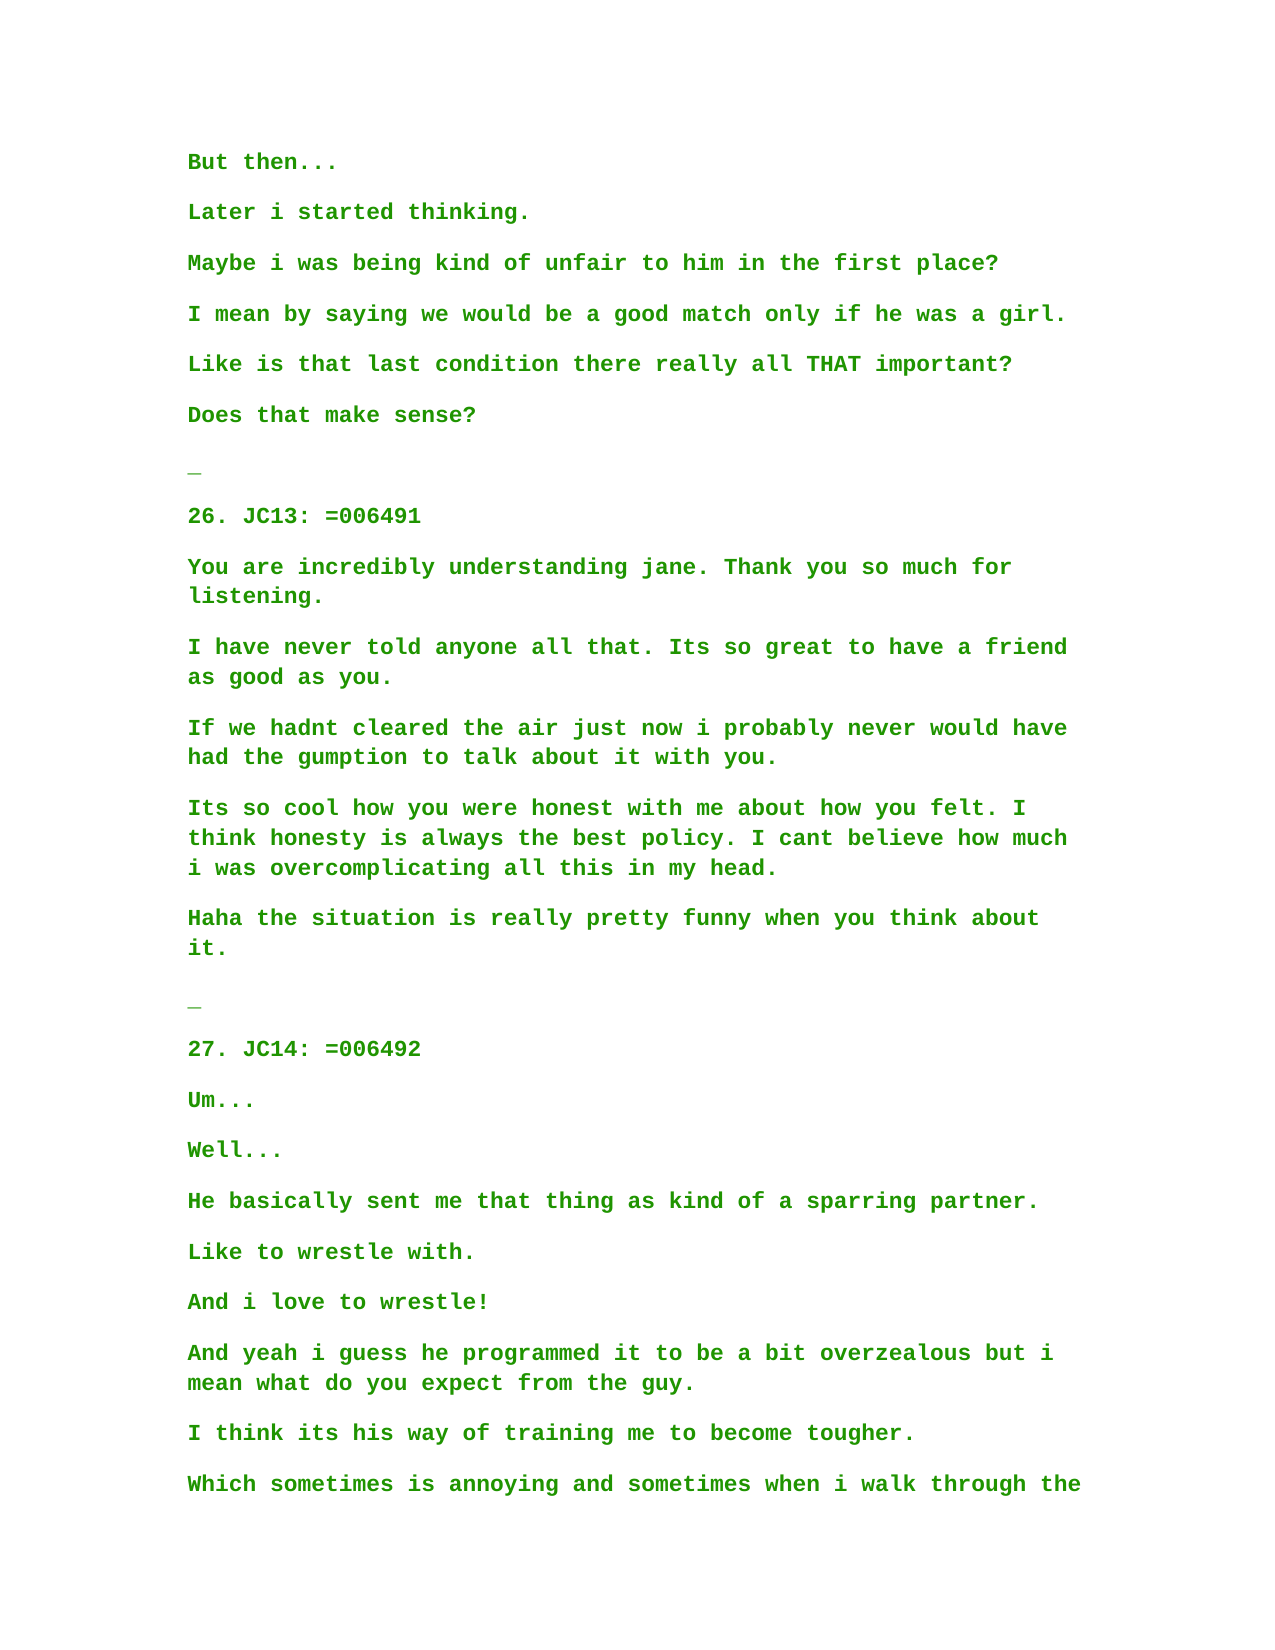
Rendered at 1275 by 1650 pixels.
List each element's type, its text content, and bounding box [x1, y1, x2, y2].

text Like to wrestle with. [187, 1240, 1087, 1266]
text Um... [187, 1088, 1087, 1114]
text I mean by saying we would be a good match only if he was a girl. [187, 302, 1087, 328]
text Haha the situation is really pretty funny when you think about it. [187, 906, 1087, 962]
text If we hadnt cleared the air just now i probably never would have had the gumption to talk about it with you. [187, 716, 1087, 772]
text I have never told anyone all that. Its so great to have a friend as good as you. [187, 635, 1087, 691]
text And i love to wrestle! [187, 1291, 1087, 1317]
text _ [187, 454, 1087, 480]
text You are incredibly understanding jane. Thank you so much for listening. [187, 555, 1087, 611]
text Later i started thinking. [187, 201, 1087, 227]
text _ [187, 987, 1087, 1013]
text Like is that last condition there really all THAT important? [187, 352, 1087, 378]
text But then... [187, 150, 1087, 176]
text 26. JC13: =006491 [187, 504, 1087, 530]
text Maybe i was being kind of unfair to him in the first place? [187, 251, 1087, 277]
text I think its his way of training me to become tougher. [187, 1422, 1087, 1448]
text And yeah i guess he programmed it to be a bit overzealous but i mean what do you expect from the guy. [187, 1341, 1087, 1397]
text Which sometimes is annoying and sometimes when i walk through the [187, 1472, 1087, 1498]
text Well... [187, 1139, 1087, 1165]
text Its so cool how you were honest with me about how you felt. I think honesty is always the best policy. I cant believe how much i was overcomplicating all this in my head. [187, 796, 1087, 882]
text Does that make sense? [187, 403, 1087, 429]
text He basically sent me that thing as kind of a sparring partner. [187, 1189, 1087, 1215]
text 27. JC14: =006492 [187, 1037, 1087, 1063]
